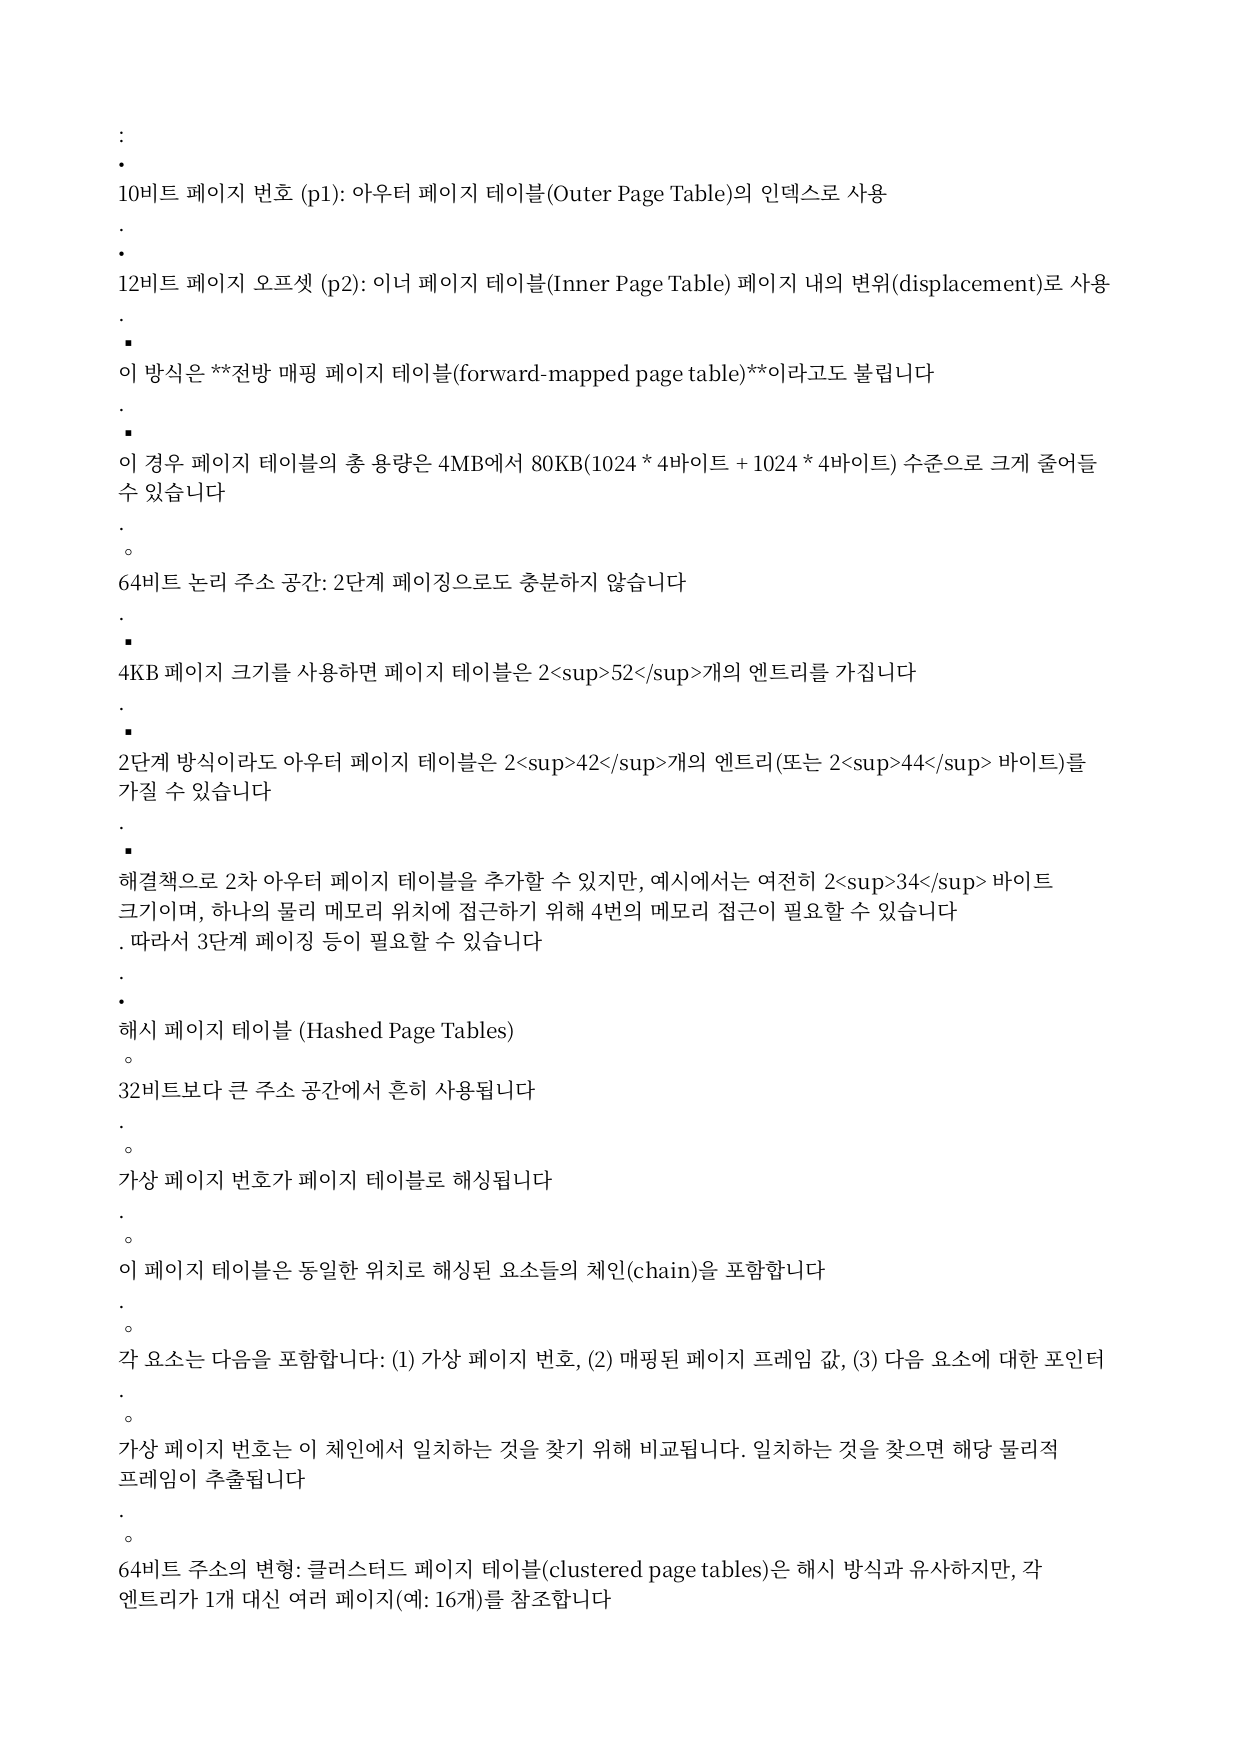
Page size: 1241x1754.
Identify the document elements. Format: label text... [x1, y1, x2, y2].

text 64비트 논리 주소 공간: 2단계 페이징으로도 충분하지 않습니다 [118, 567, 1122, 596]
text 이 방식은 **전방 매핑 페이지 테이블(forward-mapped page table)**이라고도 불립니다 [118, 357, 1122, 387]
text . [118, 1194, 1122, 1224]
text 해결책으로 2차 아우터 페이지 테이블을 추가할 수 있지만, 예시에서는 여전히 2<sup>34</sup> 바이트 크기이며, 하나의 물리 메모리 위치에 접근하기 위해 4번의 메모리 접근이 필요할 수 있습니다 [118, 866, 1122, 925]
text 2단계 방식이라도 아우터 페이지 테이블은 2<sup>42</sup>개의 엔트리(또는 2<sup>44</sup> 바이트)를 가질 수 있습니다 [118, 746, 1122, 806]
text 64비트 주소의 변형: 클러스터드 페이지 테이블(clustered page tables)은 해시 방식과 유사하지만, 각 엔트리가 1개 대신 여러 페이지(예: 16개)를 참조합니다 [118, 1553, 1122, 1613]
text 각 요소는 다음을 포함합니다: (1) 가상 페이지 번호, (2) 매핑된 페이지 프레임 값, (3) 다음 요소에 대한 포인터 [118, 1344, 1122, 1374]
text ◦ [118, 1314, 1122, 1344]
text 해시 페이지 테이블 (Hashed Page Tables) [118, 1015, 1122, 1045]
text • [118, 238, 1122, 268]
text . [118, 596, 1122, 626]
text . [118, 686, 1122, 716]
text . [118, 208, 1122, 238]
text ▪ [118, 716, 1122, 746]
text ▪ [118, 626, 1122, 656]
text ◦ [118, 1224, 1122, 1254]
text ◦ [118, 1404, 1122, 1433]
text . [118, 1374, 1122, 1404]
text 이 경우 페이지 테이블의 총 용량은 4MB에서 80KB(1024 * 4바이트 + 1024 * 4바이트) 수준으로 크게 줄어들 수 있습니다 [118, 447, 1122, 507]
text • [118, 985, 1122, 1015]
text . [118, 507, 1122, 537]
text . [118, 1284, 1122, 1314]
text . [118, 297, 1122, 327]
text ▪ [118, 836, 1122, 866]
text 가상 페이지 번호가 페이지 테이블로 해싱됩니다 [118, 1164, 1122, 1194]
text . [118, 387, 1122, 417]
text 가상 페이지 번호는 이 체인에서 일치하는 것을 찾기 위해 비교됩니다. 일치하는 것을 찾으면 해당 물리적 프레임이 추출됩니다 [118, 1433, 1122, 1493]
text 32비트보다 큰 주소 공간에서 흔히 사용됩니다 [118, 1075, 1122, 1105]
text ▪ [118, 327, 1122, 357]
text . [118, 806, 1122, 836]
text ◦ [118, 1134, 1122, 1164]
text . [118, 1105, 1122, 1134]
text : [118, 118, 1122, 148]
text . [118, 955, 1122, 985]
text 12비트 페이지 오프셋 (p2): 이너 페이지 테이블(Inner Page Table) 페이지 내의 변위(displacement)로 사용 [118, 268, 1122, 297]
text ◦ [118, 1523, 1122, 1553]
text ▪ [118, 417, 1122, 447]
text ◦ [118, 537, 1122, 567]
text ◦ [118, 1045, 1122, 1075]
text 이 페이지 테이블은 동일한 위치로 해싱된 요소들의 체인(chain)을 포함합니다 [118, 1254, 1122, 1284]
text . 따라서 3단계 페이징 등이 필요할 수 있습니다 [118, 925, 1122, 955]
text . [118, 1493, 1122, 1523]
text 10비트 페이지 번호 (p1): 아우터 페이지 테이블(Outer Page Table)의 인덱스로 사용 [118, 178, 1122, 208]
text • [118, 148, 1122, 178]
text 4KB 페이지 크기를 사용하면 페이지 테이블은 2<sup>52</sup>개의 엔트리를 가집니다 [118, 656, 1122, 686]
